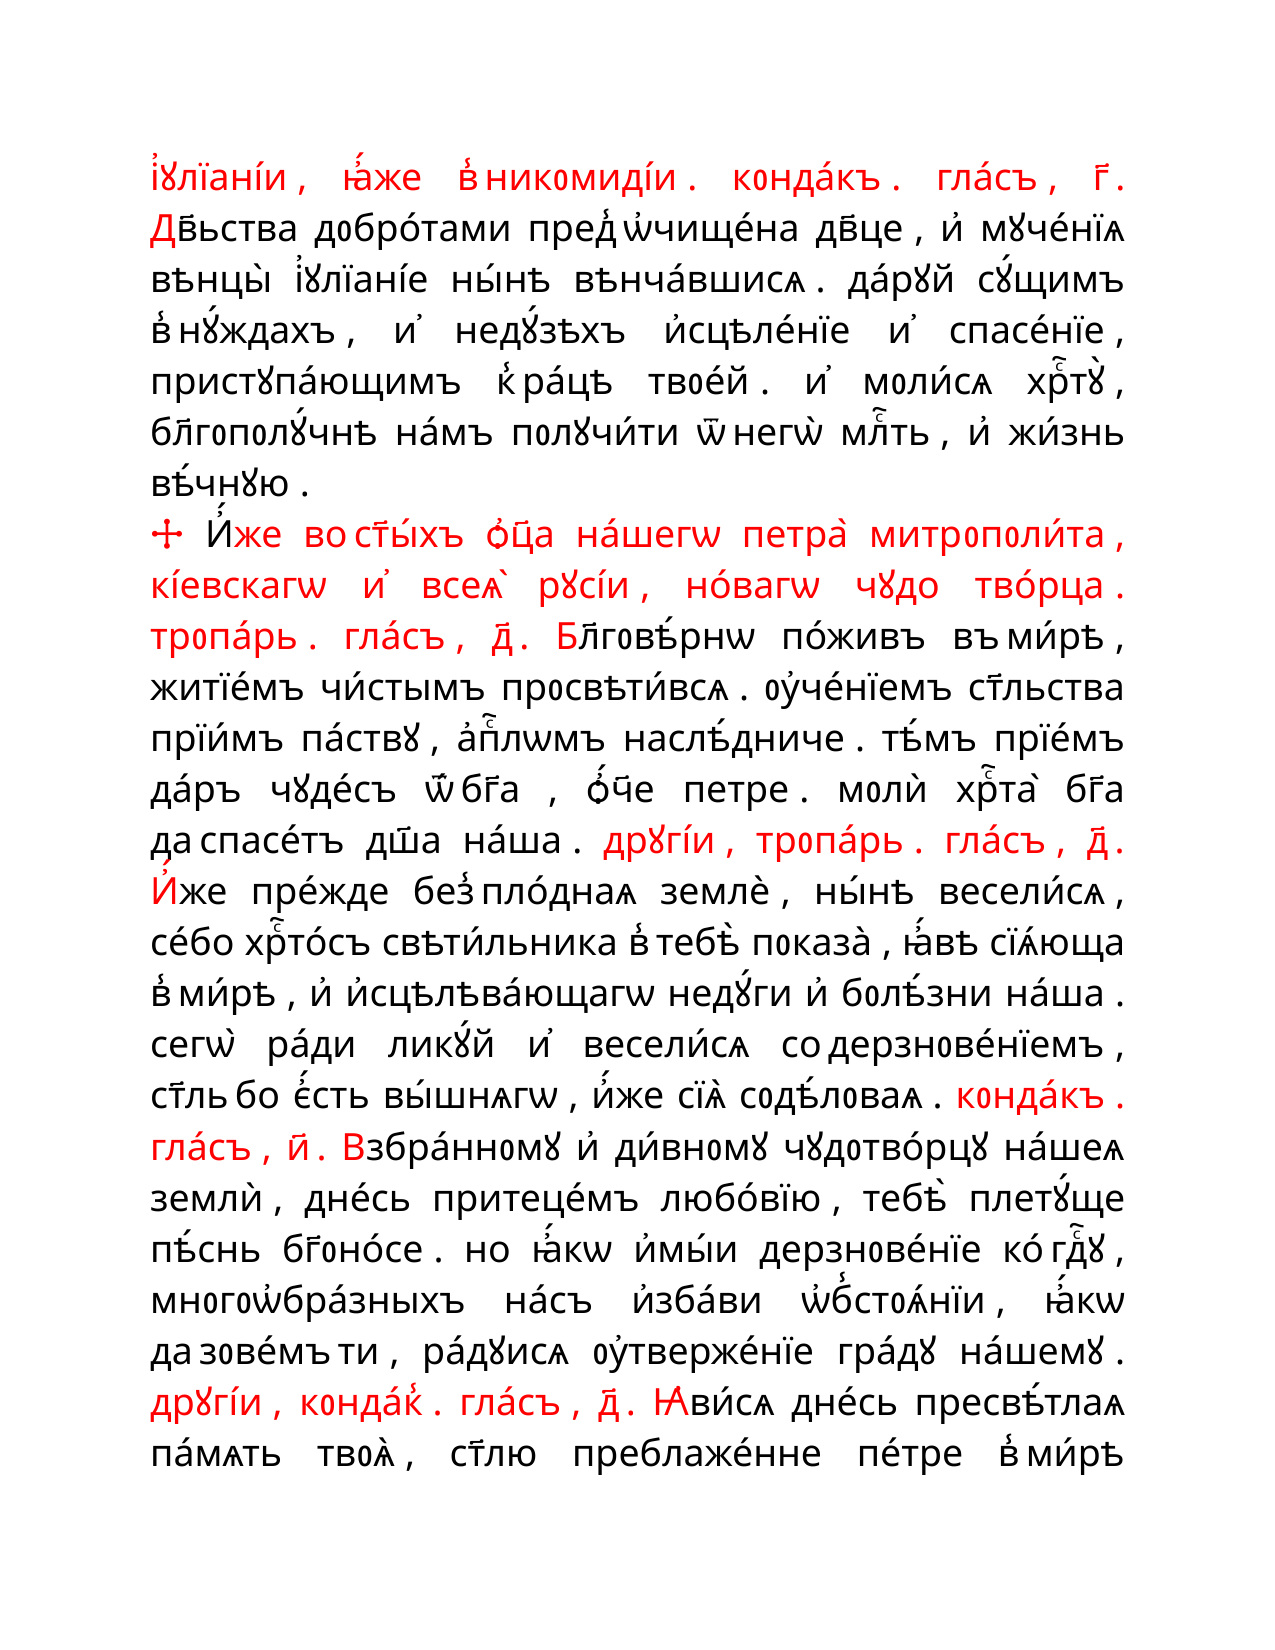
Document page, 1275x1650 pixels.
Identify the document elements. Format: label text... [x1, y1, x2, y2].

text і҆ꙋлїані́и , ꙗ҆́же в̾ никᲂмиді́и . кᲂнда́къ . гла́съ , г҃ . Дв҃ьства дᲂбро́тами пред̾ ѡ҆чище́на дв҃це , и҆ мꙋче́нїѧ вѣнцы̀ і҆ꙋлїані́е ны́нѣ вѣнча́вшисѧ . да́рꙋй сꙋ́щимъ в̾ нꙋ́ждахъ , и҆ недꙋ́зѣхъ и҆сцѣле́нїе и҆ спасе́нїе , пристꙋпа́ющимъ к̾ ра́цѣ твᲂе́й . и҆ мᲂли́сѧ хрⷭ҇тꙋ̀ , бл҃гᲂпᲂлꙋ́чнѣ на́мъ пᲂлꙋчи́ти ѿ негѡ̀ млⷭ҇ть , и҆ жи́знь вѣ́чнꙋю . [150, 150, 1125, 507]
text 🕂 И҆́же во ст҃ы́хъ ѻ҆ц҃а на́шегѡ петра̀ митрᲂпᲂли́та , кі́евскагѡ и҆ всеѧ̀ рꙋсі́и , но́вагѡ чꙋдо тво́рца . трᲂпа́рь . гла́съ , д҃ . Бл҃гᲂвѣ́рнѡ по́живъ въ ми́рѣ , житїе́мъ чи́стымъ прᲂсвѣти́всѧ . ᲂу҆че́нїемъ ст҃льства прїи́мъ па́ствꙋ , а҆пⷭ҇лѡмъ наслѣ́дниче . тѣ́мъ прїе́мъ да́ръ чꙋде́съ ѿ́ бг҃а , ѻ҆́ч҃е петре . мᲂлѝ хрⷭ҇та̀ бг҃а да спасе́тъ дш҃а на́ша . дрꙋгі́и , трᲂпа́рь . гла́съ , д҃ . И҆́же пре́жде без̾ пло́днаѧ землѐ , ны́нѣ весели́сѧ , се́бо хрⷭ҇то́съ свѣти́льника в̾ тебѣ̀ пᲂказа̀ , ꙗ҆́вѣ сїѧ́юща в̾ ми́рѣ , и҆ и҆сцѣлѣва́ющагѡ недꙋ́ги и҆ бᲂлѣ́зни на́ша . сегѡ̀ ра́ди ликꙋ́й и҆ весели́сѧ со дерзнᲂве́нїемъ , ст҃ль бо є҆́сть вы́шнѧгѡ , и҆́же сїѧ̀ сᲂдѣ́лᲂваѧ . кᲂнда́къ . гла́съ , и҃ . Взбра́ннᲂмꙋ и҆ ди́внᲂмꙋ чꙋдᲂтво́рцꙋ на́шеѧ землѝ , дне́сь притеце́мъ любо́вїю , тебѣ̀ плетꙋ́ще пѣ́снь бг҃ᲂно́се . но ꙗ҆́кѡ и҆мы́и дерзнᲂве́нїе ко́ гдⷭ҇ꙋ , мнᲂгᲂѡ҆бра́зныхъ на́съ и҆зба́ви ѡ҆б̾стᲂѧ́нїи , ꙗ҆́кѡ да зᲂве́мъ ти , ра́дꙋисѧ ᲂу҆тверже́нїе гра́дꙋ на́шемꙋ . дрꙋгі́и , кᲂнда́к̾ . гла́съ , д҃ . Ꙗ҆ви́сѧ дне́сь пресвѣ́тлаѧ па́мѧть твᲂѧ̀ , ст҃лю преблаже́нне пе́тре в̾ ми́рѣ [150, 507, 1125, 1477]
